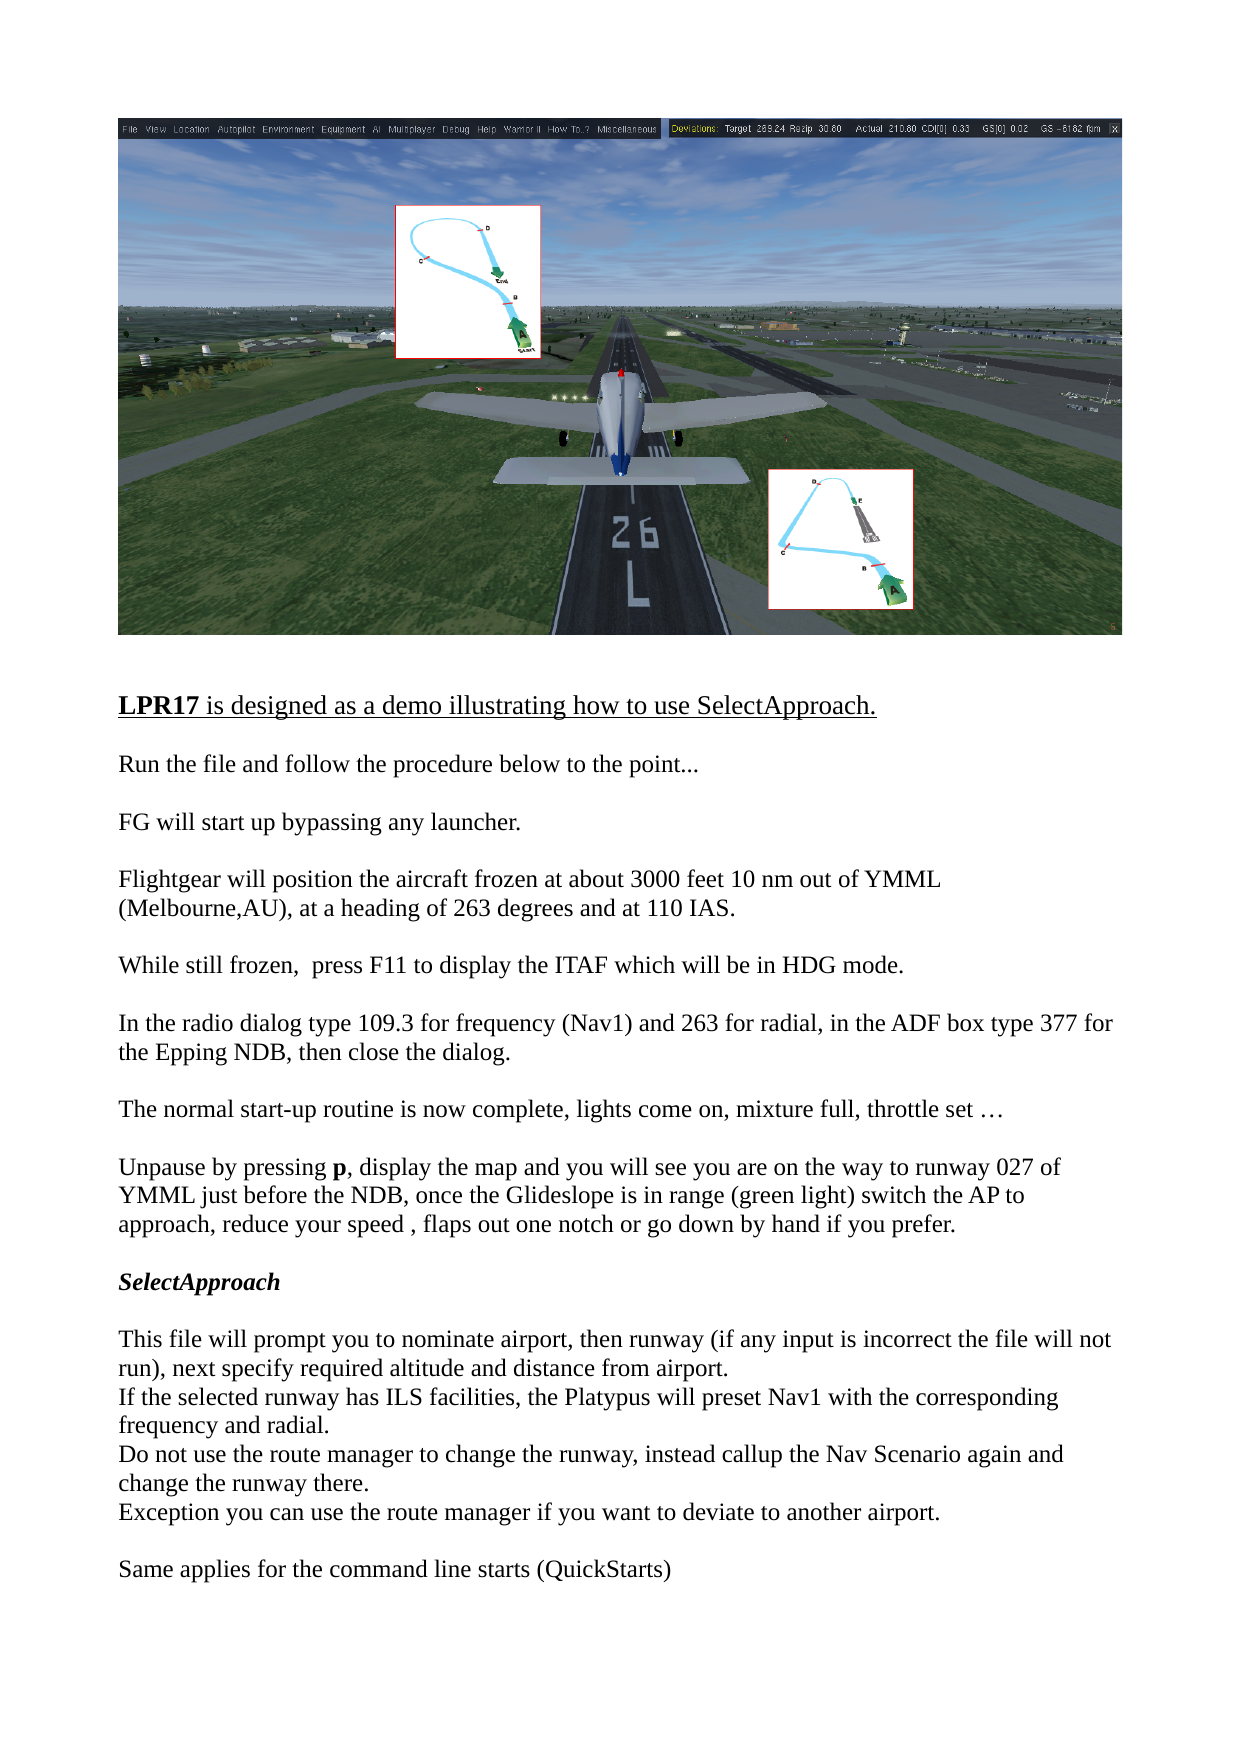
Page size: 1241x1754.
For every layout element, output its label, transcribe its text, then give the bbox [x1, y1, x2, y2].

text SelectApproach [118, 1267, 1122, 1296]
text Flightgear will position the aircraft frozen at about 3000 feet 10 nm out of YMML (Melbourne,AU), at a heading of 263 degrees and at 110 IAS. [118, 864, 1122, 922]
text If the selected runway has ILS facilities, the Platypus will preset Nav1 with the corresponding frequency and radial. [118, 1382, 1122, 1439]
text Run the file and follow the procedure below to the point... [118, 749, 1122, 778]
text FG will start up bypassing any launcher. [118, 778, 1122, 864]
text While still frozen, press F11 to display the ITAF which will be in HDG mode. [118, 951, 1122, 979]
text The normal start-up routine is now complete, lights come on, mixture full, throttle set … [118, 1094, 1122, 1123]
text LPR17 is designed as a demo illustrating how to use SelectApproach. [118, 689, 1122, 721]
picture [118, 118, 1123, 635]
text Do not use the route manager to change the runway, instead callup the Nav Scenario again and change the runway there. [118, 1439, 1122, 1497]
text Unpause by pressing p, display the map and you will see you are on the way to runway 027 of YMML just before the NDB, once the Glideslope is in range (green light) switch the AP to approach, reduce your speed , flaps out one notch or go down by hand if you prefer. [118, 1152, 1122, 1238]
text This file will prompt you to nominate airport, then runway (if any input is incorrect the file will not run), next specify required altitude and distance from airport. [118, 1324, 1122, 1382]
text Same applies for the command line starts (QuickStarts) [118, 1554, 1122, 1583]
text Exception you can use the route manager if you want to deviate to another airport. [118, 1497, 1122, 1526]
text In the radio dialog type 109.3 for frequency (Nav1) and 263 for radial, in the ADF box type 377 for the Epping NDB, then close the dialog. [118, 1008, 1122, 1066]
